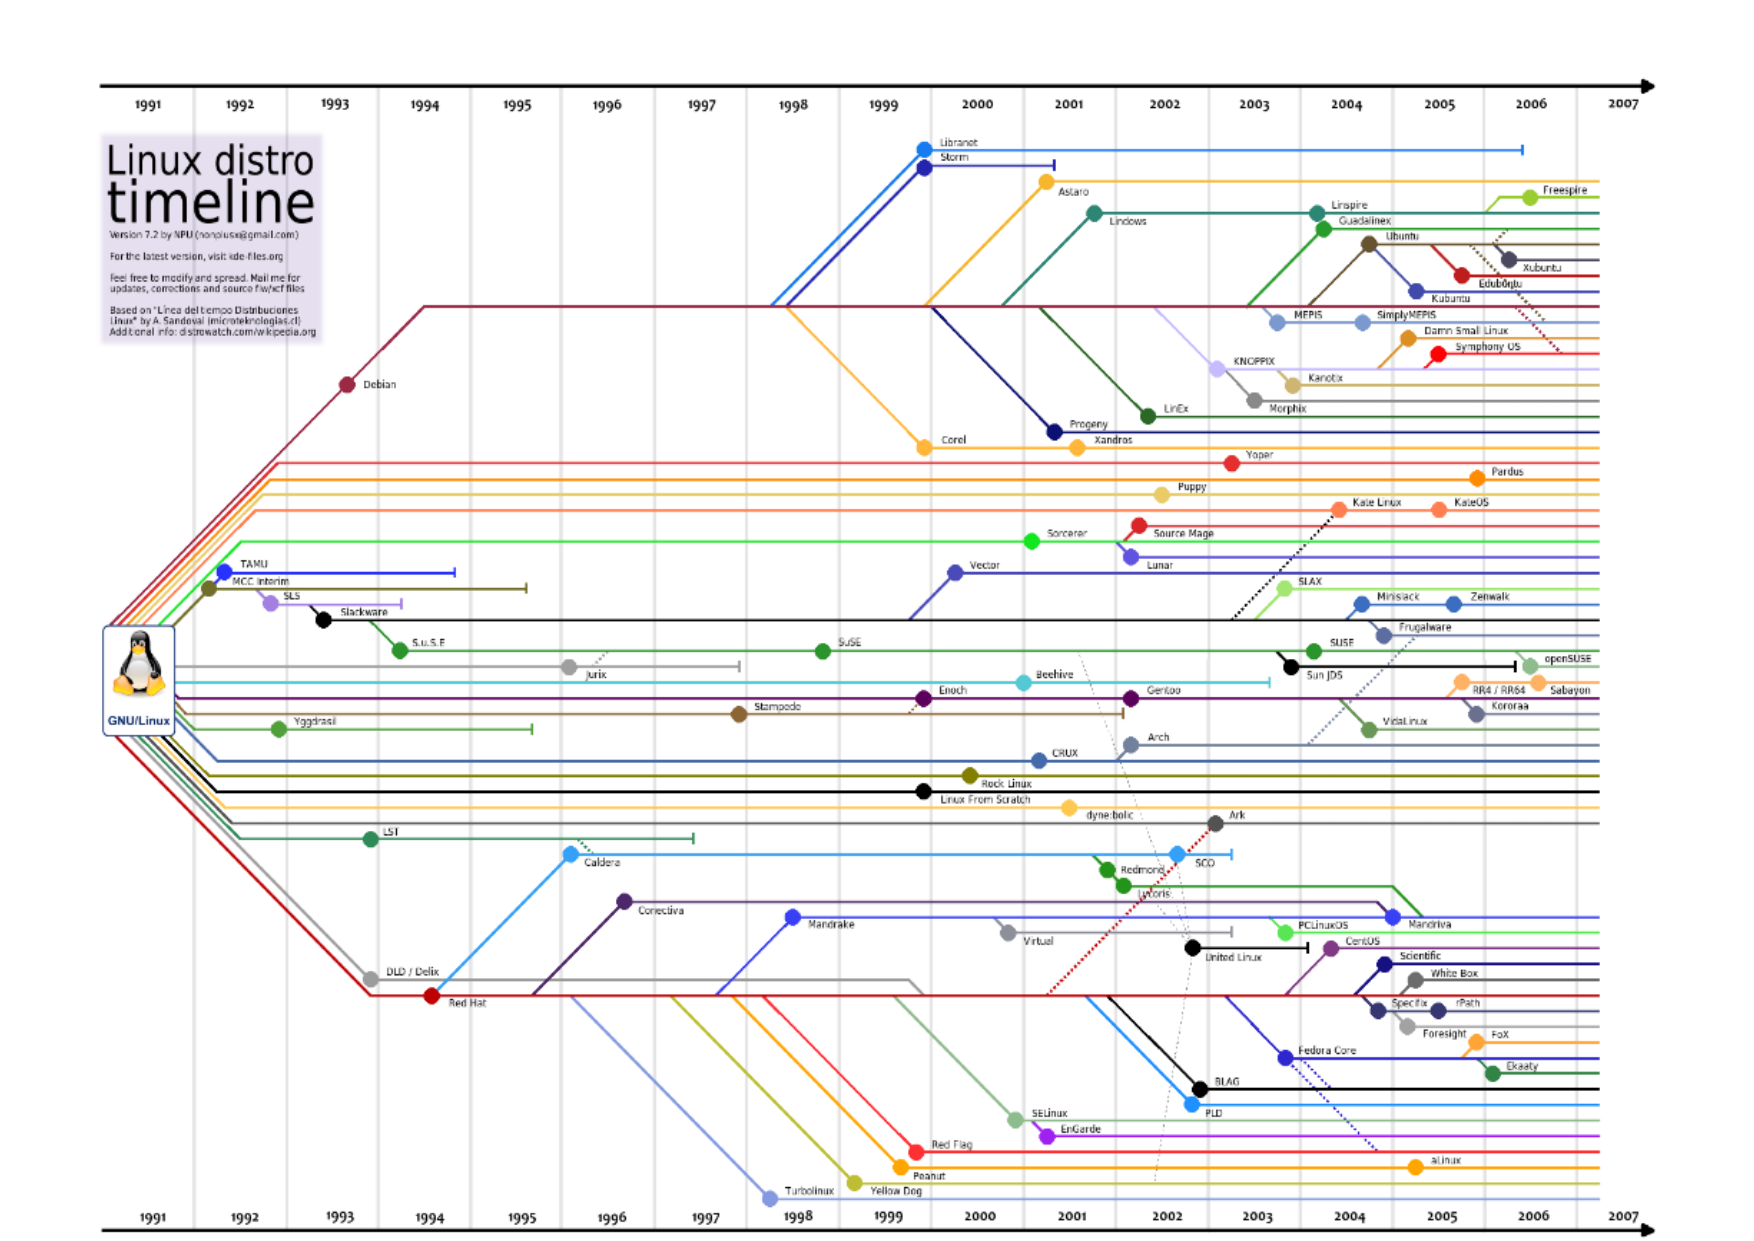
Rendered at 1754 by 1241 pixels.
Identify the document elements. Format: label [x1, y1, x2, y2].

picture [91, 75, 1663, 1241]
